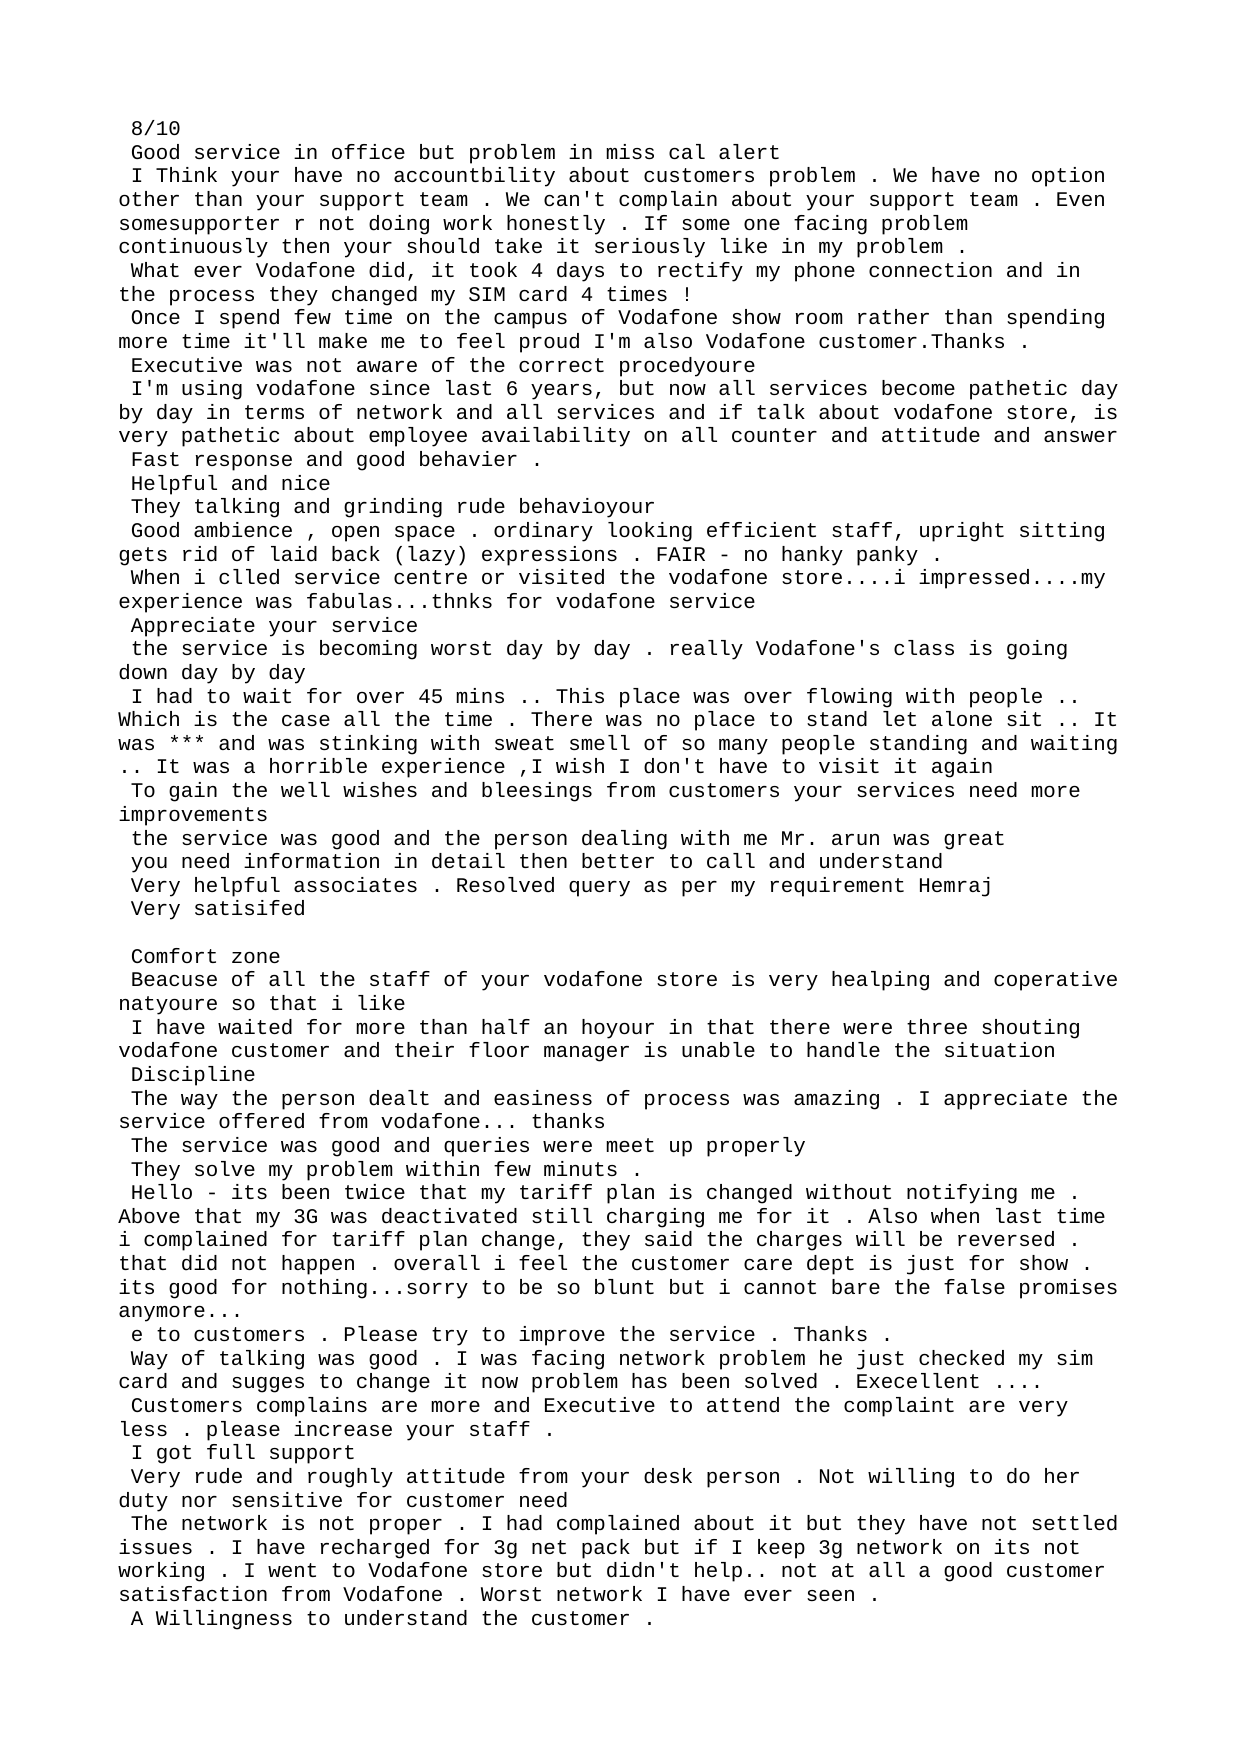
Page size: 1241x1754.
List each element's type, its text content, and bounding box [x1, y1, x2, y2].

text I got full support [118, 1442, 1122, 1466]
text I have waited for more than half an hoyour in that there were three shouting vodafone customer and their floor manager is unable to handle the situation [118, 1017, 1122, 1064]
text Comfort zone [118, 946, 1122, 969]
text Very satisifed [118, 898, 1122, 922]
text To gain the well wishes and bleesings from customers your services need more improvements [118, 780, 1122, 827]
text I'm using vodafone since last 6 years, but now all services become pathetic day by day in terms of network and all services and if talk about vodafone store, is very pathetic about employee availability on all counter and attitude and answer [118, 378, 1122, 449]
text you need information in detail then better to call and understand [118, 851, 1122, 875]
text A Willingness to understand the customer . [118, 1608, 1122, 1631]
text Good ambience , open space . ordinary looking efficient staff, upright sitting gets rid of laid back (lazy) expressions . FAIR - no hanky panky . [118, 520, 1122, 567]
text They solve my problem within few minuts . [118, 1158, 1122, 1182]
text Fast response and good behavier . [118, 449, 1122, 473]
text I had to wait for over 45 mins .. This place was over flowing with people .. Which is the case all the time . There was no place to stand let alone sit .. It was *** and was stinking with sweat smell of so many people standing and waiting .. It was a horrible experience ,I wish I don't have to visit it again [118, 686, 1122, 780]
text They talking and grinding rude behavioyour [118, 496, 1122, 520]
text the service is becoming worst day by day . really Vodafone's class is going down day by day [118, 638, 1122, 686]
text What ever Vodafone did, it took 4 days to rectify my phone connection and in the process they changed my SIM card 4 times ! [118, 260, 1122, 307]
text I Think your have no accountbility about customers problem . We have no option other than your support team . We can't complain about your support team . Even somesupporter r not doing work honestly . If some one facing problem continuously then your should take it seriously like in my problem . [118, 165, 1122, 260]
text Customers complains are more and Executive to attend the complaint are very less . please increase your staff . [118, 1395, 1122, 1442]
text Very rude and roughly attitude from your desk person . Not willing to do her duty nor sensitive for customer need [118, 1466, 1122, 1513]
text e to customers . Please try to improve the service . Thanks . [118, 1324, 1122, 1348]
text Once I spend few time on the campus of Vodafone show room rather than spending more time it'll make me to feel proud I'm also Vodafone customer.Thanks . [118, 307, 1122, 354]
text The network is not proper . I had complained about it but they have not settled issues . I have recharged for 3g net pack but if I keep 3g network on its not working . I went to Vodafone store but didn't help.. not at all a good customer satisfaction from Vodafone . Worst network I have ever seen . [118, 1513, 1122, 1608]
text the service was good and the person dealing with me Mr. arun was great [118, 827, 1122, 851]
text The service was good and queries were meet up properly [118, 1135, 1122, 1158]
text Discipline [118, 1064, 1122, 1088]
text Beacuse of all the staff of your vodafone store is very healping and coperative natyoure so that i like [118, 969, 1122, 1017]
text Executive was not aware of the correct procedyoure [118, 354, 1122, 378]
text Appreciate your service [118, 615, 1122, 638]
text Helpful and nice [118, 473, 1122, 496]
text The way the person dealt and easiness of process was amazing . I appreciate the service offered from vodafone... thanks [118, 1088, 1122, 1135]
text When i clled service centre or visited the vodafone store....i impressed....my experience was fabulas...thnks for vodafone service [118, 567, 1122, 615]
text Way of talking was good . I was facing network problem he just checked my sim card and sugges to change it now problem has been solved . Execellent .... [118, 1348, 1122, 1395]
text Good service in office but problem in miss cal alert [118, 142, 1122, 165]
text 8/10 [118, 118, 1122, 142]
text Hello - its been twice that my tariff plan is changed without notifying me . Above that my 3G was deactivated still charging me for it . Also when last time i complained for tariff plan change, they said the charges will be reversed . that did not happen . overall i feel the customer care dept is just for show . its good for nothing...sorry to be so blunt but i cannot bare the false promises anymore... [118, 1182, 1122, 1324]
text Very helpful associates . Resolved query as per my requirement Hemraj [118, 875, 1122, 898]
